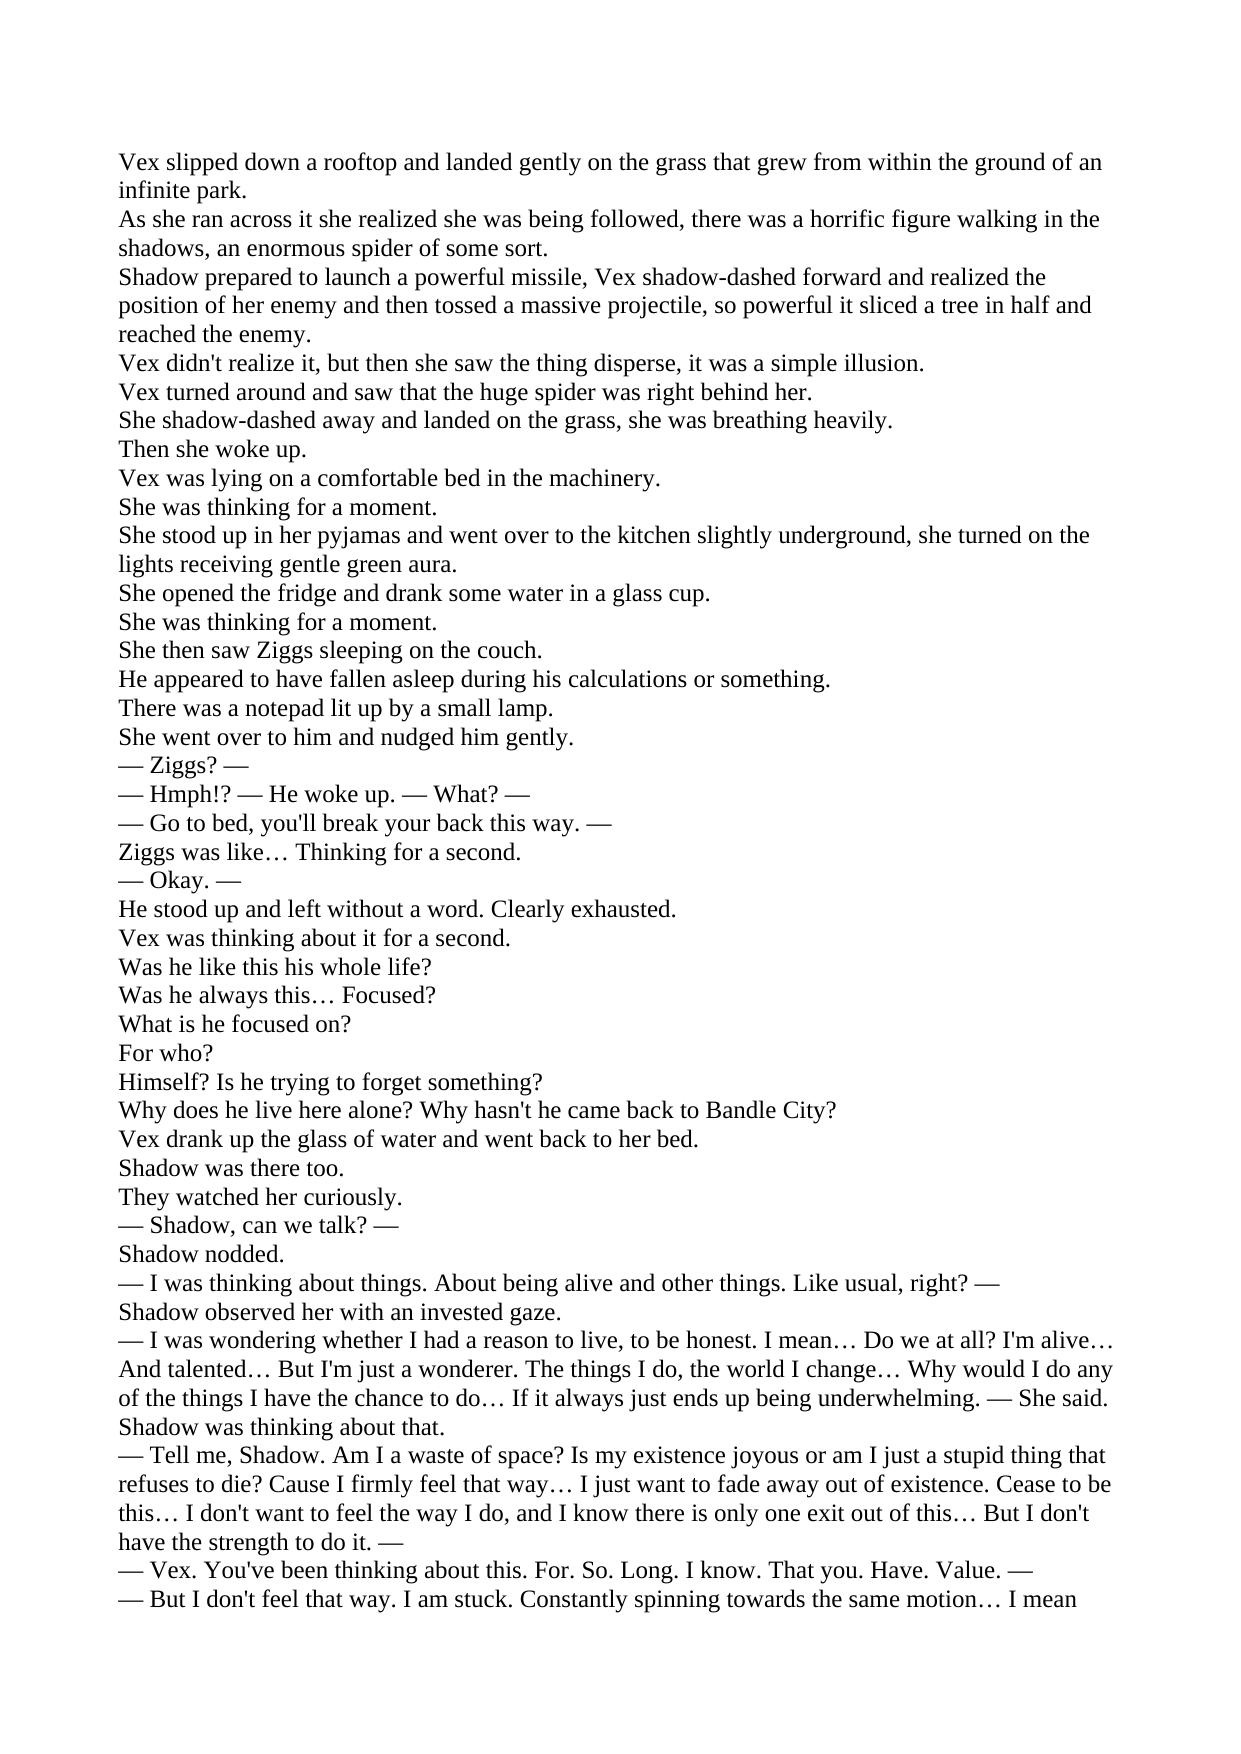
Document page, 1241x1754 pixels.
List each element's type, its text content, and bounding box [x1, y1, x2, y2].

text They watched her curiously. — Shadow, can we talk? — Shadow nodded. — I was thinking about things. About being alive and other things. Like usual, right? — Shadow observed her with an invested gaze. — I was wondering whether I had a reason to live, to be honest. I mean… Do we at all? I'm alive… And talented… But I'm just a wonderer. The things I do, the world I change… Why would I do any of the things I have the chance to do… If it always just ends up being underwhelming. — She said. Shadow was thinking about that. — Tell me, Shadow. Am I a waste of space? Is my existence joyous or am I just a stupid thing that refuses to die? Cause I firmly feel that way… I just want to fade away out of existence. Cease to be this… I don't want to feel the way I do, and I know there is only one exit out of this… But I don't have the strength to do it. — — Vex. You've been thinking about this. For. So. Long. I know. That you. Have. Value. — — But I don't feel that way. I am stuck. Constantly spinning towards the same motion… I mean [118, 1182, 1122, 1613]
text Why does he live here alone? Why hasn't he came back to Bandle City? Vex drank up the glass of water and went back to her bed. Shadow was there too. [118, 1096, 1122, 1182]
text He appeared to have fallen asleep during his calculations or something. [118, 664, 1122, 693]
text Vex didn't realize it, but then she saw the thing disperse, it was a simple illusion. [118, 348, 1122, 377]
text — Ziggs? — — Hmph!? — He woke up. — What? — — Go to bed, you'll break your back this way. — Ziggs was like… Thinking for a second. [118, 751, 1122, 866]
text — Okay. — He stood up and left without a word. Clearly exhausted. Vex was thinking about it for a second. [118, 866, 1122, 952]
text Himself? Is he trying to forget something? [118, 1067, 1122, 1096]
text She was thinking for a moment. [118, 607, 1122, 636]
text As she ran across it she realized she was being followed, there was a horrific figure walking in the shadows, an enormous spider of some sort. [118, 204, 1122, 262]
text She was thinking for a moment. [118, 492, 1122, 521]
text Vex slipped down a rooftop and landed gently on the grass that grew from within the ground of an infinite park. [118, 147, 1122, 204]
text Shadow prepared to launch a powerful missile, Vex shadow-dashed forward and realized the position of her enemy and then tossed a massive projectile, so powerful it sliced a tree in half and reached the enemy. [118, 262, 1122, 348]
text For who? [118, 1038, 1122, 1067]
text Vex turned around and saw that the huge spider was right behind her. She shadow-dashed away and landed on the grass, she was breathing heavily. [118, 377, 1122, 434]
text Was he like this his whole life? [118, 952, 1122, 981]
text There was a notepad lit up by a small lamp. [118, 693, 1122, 722]
text She opened the fridge and drank some water in a glass cup. [118, 578, 1122, 607]
text Then she woke up. Vex was lying on a comfortable bed in the machinery. [118, 434, 1122, 492]
text Was he always this… Focused? [118, 981, 1122, 1009]
text She then saw Ziggs sleeping on the couch. [118, 636, 1122, 664]
text What is he focused on? [118, 1009, 1122, 1038]
text She stood up in her pyjamas and went over to the kitchen slightly underground, she turned on the lights receiving gentle green aura. [118, 521, 1122, 578]
text She went over to him and nudged him gently. [118, 722, 1122, 751]
